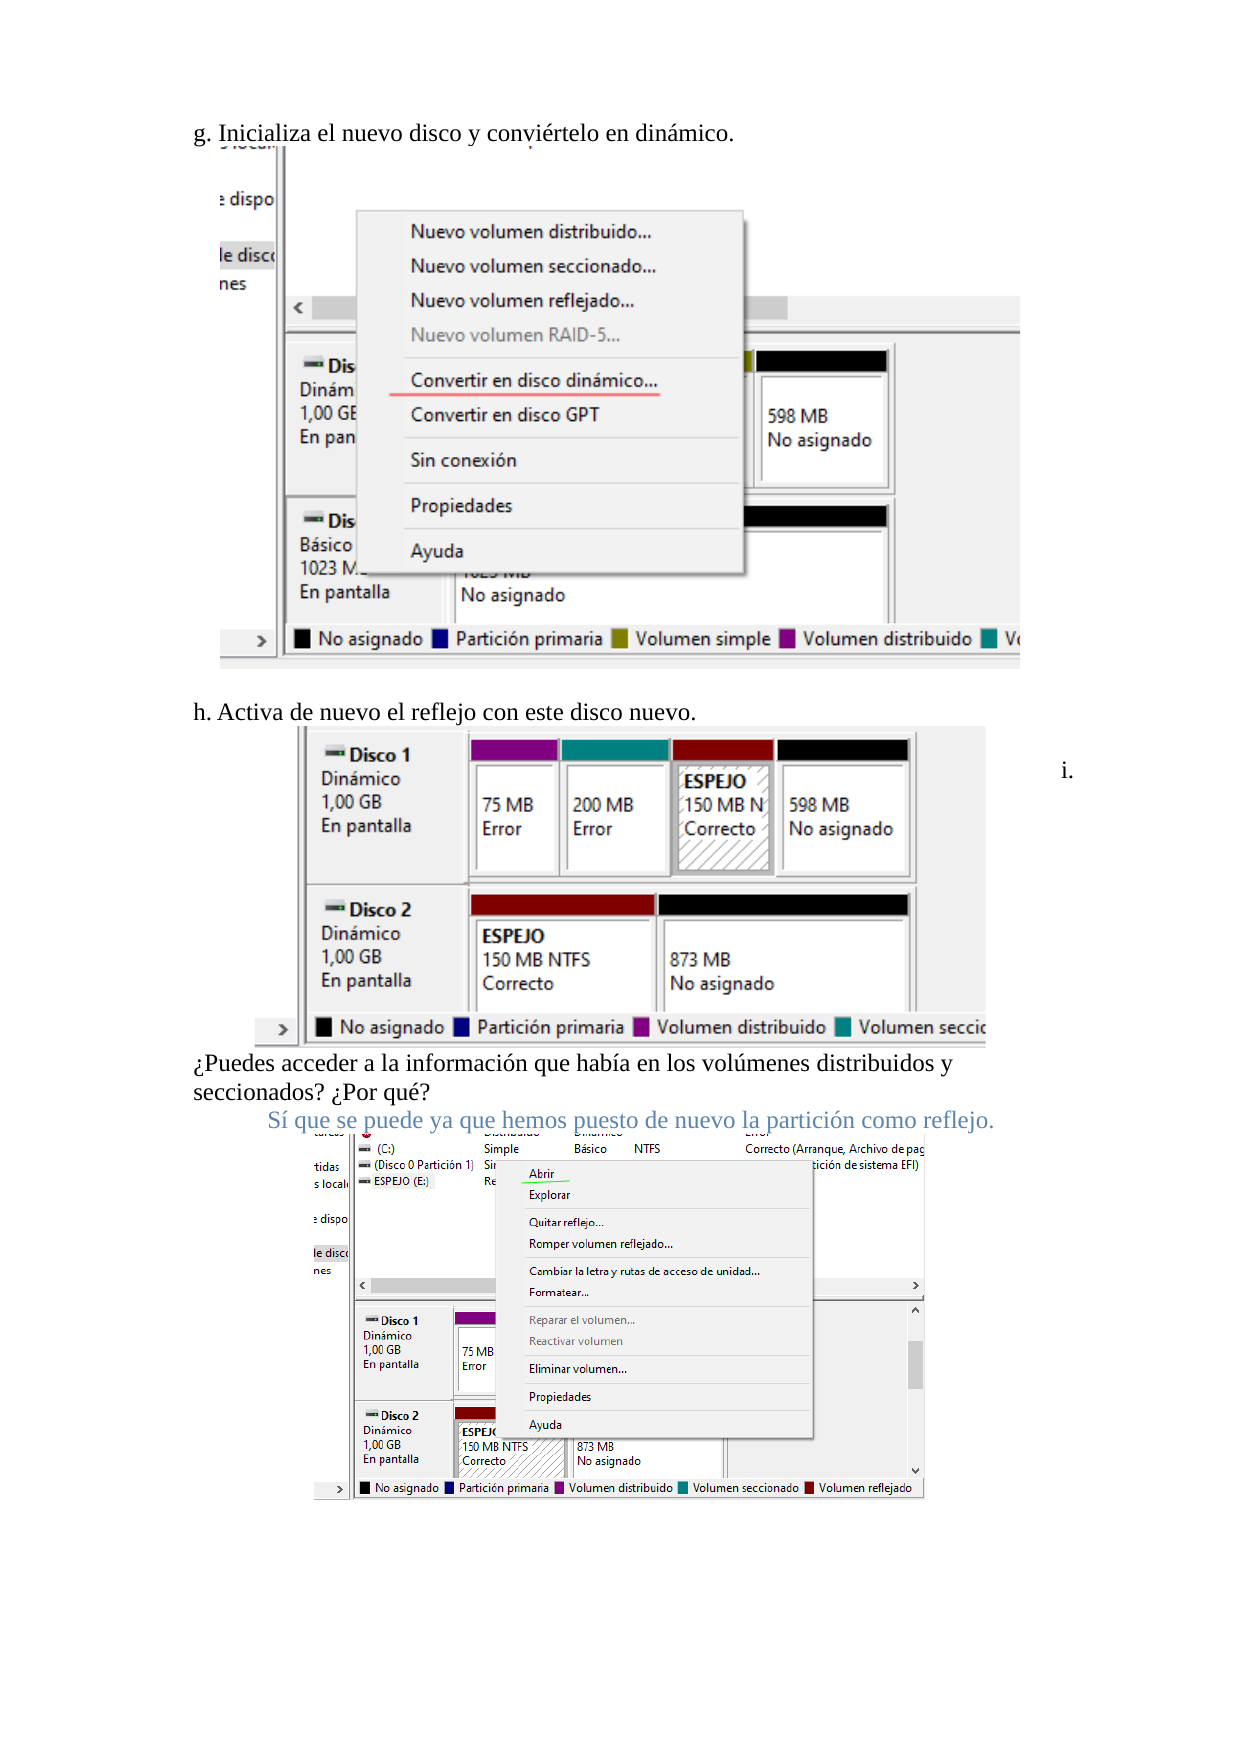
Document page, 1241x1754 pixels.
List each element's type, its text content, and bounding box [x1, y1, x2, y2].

text seccionados? ¿Por qué? [193, 1077, 1122, 1105]
picture [314, 1134, 927, 1500]
text g. Inicializa el nuevo disco y conviértelo en dinámico. [193, 118, 1122, 147]
text h. Activa de nuevo el reflejo con este disco nuevo. [193, 697, 1122, 726]
picture [254, 726, 986, 1048]
text Sí que se puede ya que hemos puesto de nuevo la partición como reflejo. [193, 1105, 1122, 1134]
text i. ¿Puedes acceder a la información que había en los volúmenes distribuidos y [193, 755, 1122, 1077]
picture [220, 146, 1020, 669]
